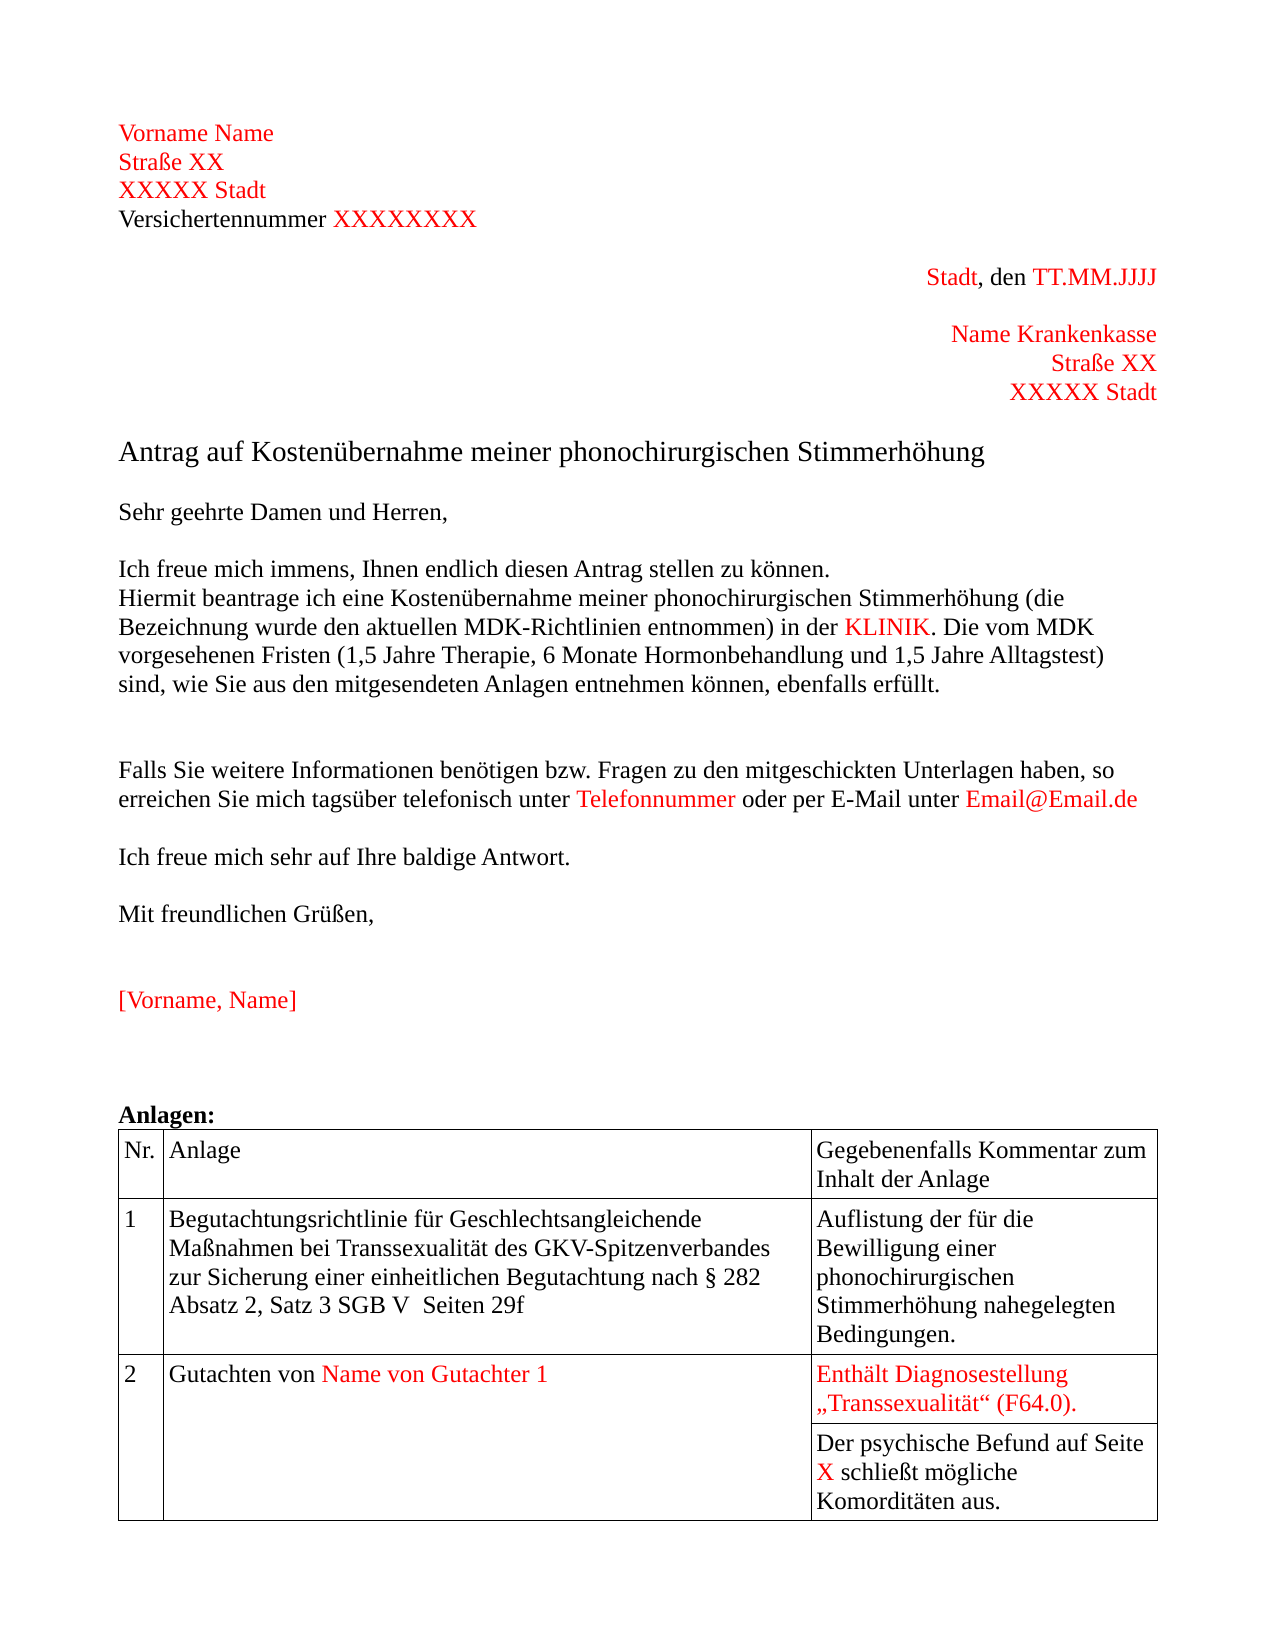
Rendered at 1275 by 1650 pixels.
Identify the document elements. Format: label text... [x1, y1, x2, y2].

table_cell 2 [119, 1355, 163, 1520]
table_header Nr. [119, 1130, 163, 1198]
text Versichertennummer XXXXXXXX [118, 204, 1157, 233]
table_cell Auflistung der für die Bewilligung einer phonochirurgischen Stimmerhöhung nahegelegten Bedingungen. [812, 1199, 1157, 1353]
table_header Gegebenenfalls Kommentar zum Inhalt der Anlage [812, 1130, 1157, 1198]
table_cell Begutachtungsrichtlinie für Geschlechtsangleichende Maßnahmen bei Transsexualität des GKV-Spitzenverbandes zur Sicherung einer einheitlichen Begutachtung nach § 282 Absatz 2, Satz 3 SGB V Seiten 29f [164, 1199, 811, 1353]
text Sehr geehrte Damen und Herren, [118, 497, 1157, 525]
text Straße XX [118, 147, 1157, 176]
text Vorname Name [118, 118, 1157, 147]
text Straße XX XXXXX Stadt [118, 348, 1157, 406]
text Ich freue mich immens, Ihnen endlich diesen Antrag stellen zu können. [118, 554, 1157, 583]
text XXXXX Stadt [118, 176, 1157, 204]
table_cell Enthält Diagnosestellung „Transsexualität“ (F64.0). [812, 1355, 1157, 1423]
table_cell Gutachten von Name von Gutachter 1 [164, 1355, 811, 1520]
text Mit freundlichen Grüßen, [118, 899, 1157, 928]
text Hiermit beantrage ich eine Kostenübernahme meiner phonochirurgischen Stimmerhöhung (die Bezeichnung wurde den aktuellen MDK-Richtlinien entnommen) in der KLINIK. Die vom MDK vorgesehenen Fristen (1,5 Jahre Therapie, 6 Monate Hormonbehandlung und 1,5 Jahre Alltagstest) sind, wie Sie aus den mitgesendeten Anlagen entnehmen können, ebenfalls erfüllt. [118, 583, 1157, 698]
text Antrag auf Kostenübernahme meiner phonochirurgischen Stimmerhöhung [118, 434, 1157, 468]
text Ich freue mich sehr auf Ihre baldige Antwort. [118, 842, 1157, 870]
text Anlagen: [118, 1100, 1157, 1129]
table_header Anlage [164, 1130, 811, 1198]
text Falls Sie weitere Informationen benötigen bzw. Fragen zu den mitgeschickten Unterlagen haben, so erreichen Sie mich tagsüber telefonisch unter Telefonnummer oder per E-Mail unter Email@Email.de [118, 755, 1157, 813]
table_cell 1 [119, 1199, 163, 1353]
table_cell Der psychische Befund auf Seite X schließt mögliche Komorditäten aus. [812, 1424, 1157, 1520]
text Name Krankenkasse [118, 319, 1157, 348]
text [Vorname, Name] [118, 985, 1157, 1014]
text Stadt, den TT.MM.JJJJ [118, 262, 1157, 291]
